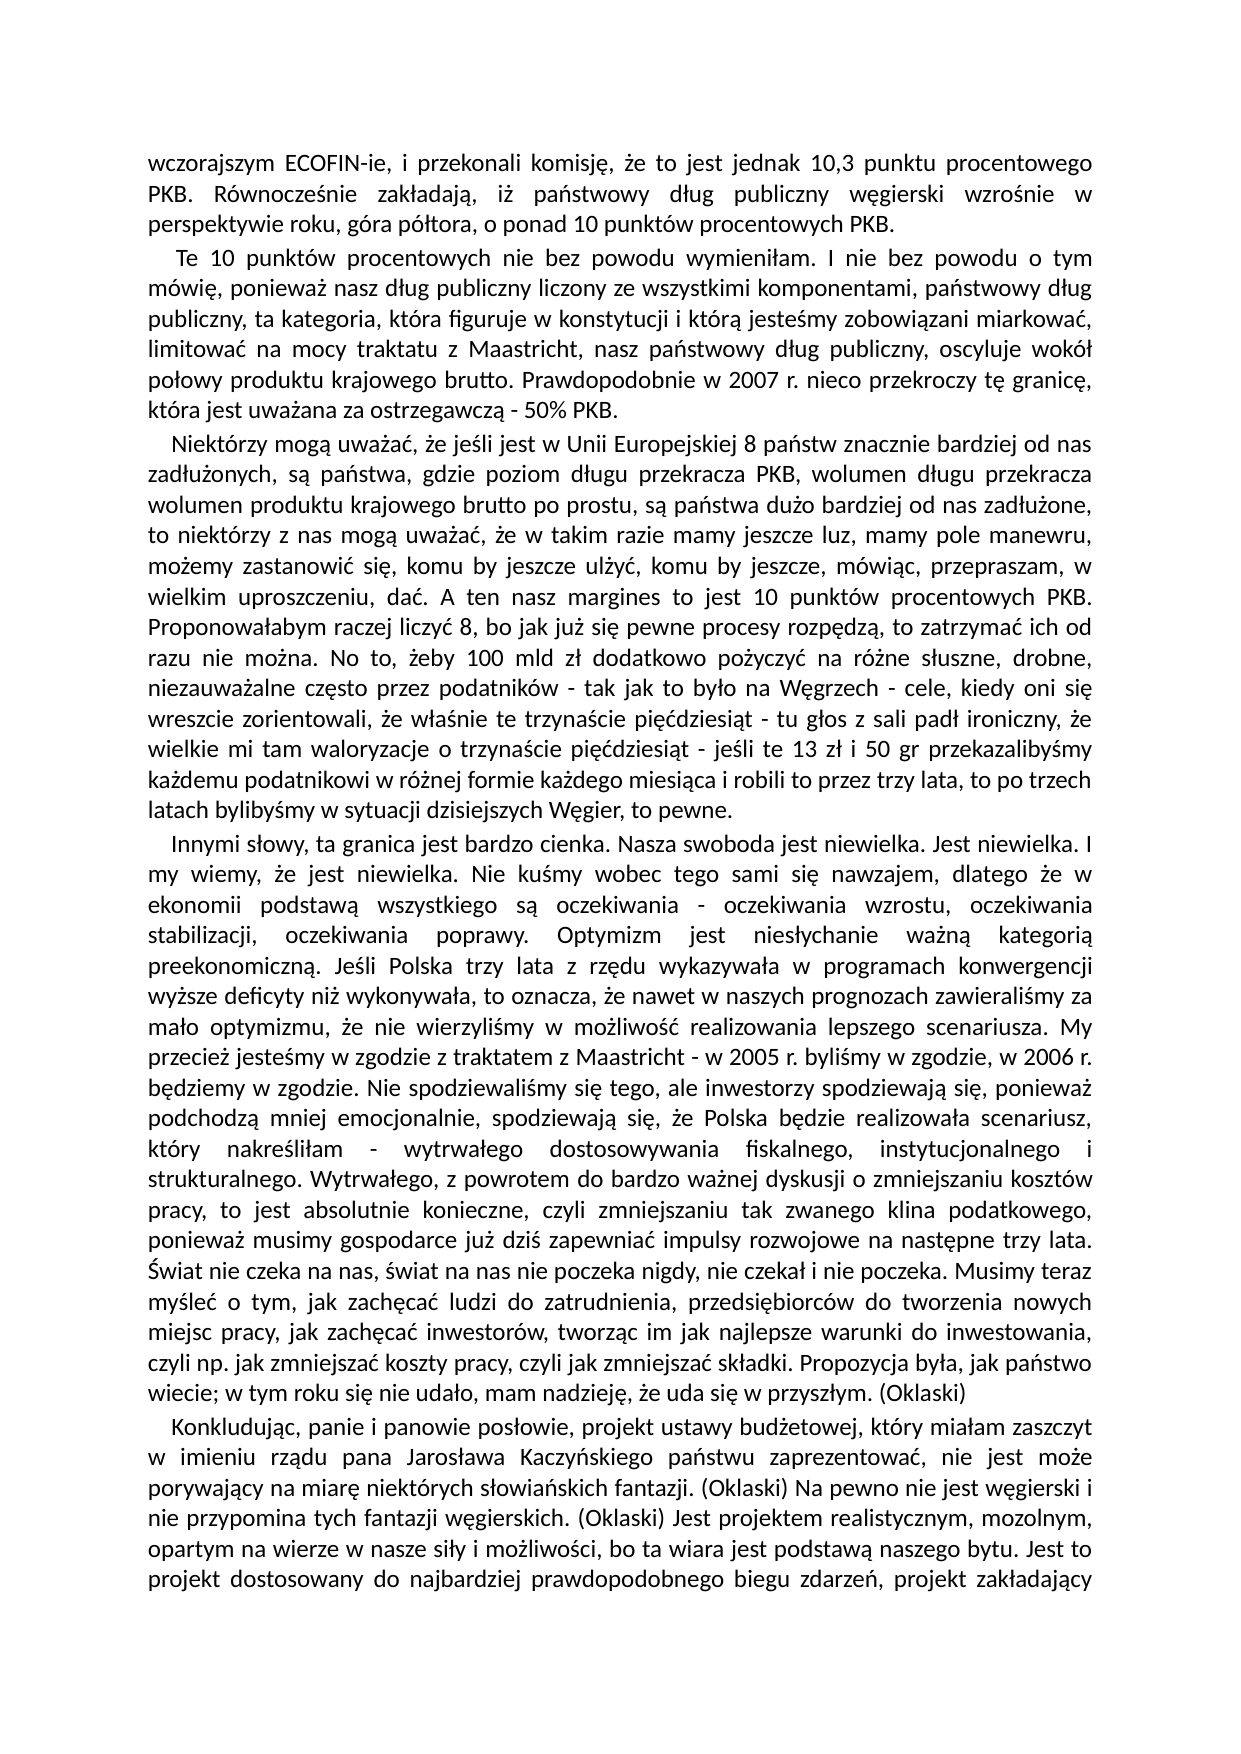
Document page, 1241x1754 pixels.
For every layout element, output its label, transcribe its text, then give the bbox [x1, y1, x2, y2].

text Te 10 punktów procentowych nie bez powodu wymieniłam. I nie bez powodu o tym mówię, ponieważ nasz dług publiczny liczony ze wszystkimi komponentami, państwowy dług publiczny, ta kategoria, która figuruje w konstytucji i którą jesteśmy zobowiązani miarkować, limitować na mocy traktatu z Maastricht, nasz państwowy dług publiczny, oscyluje wokół połowy produktu krajowego brutto. Prawdopodobnie w 2007 r. nieco przekroczy tę granicę, która jest uważana za ostrzegawczą - 50% PKB. [148, 242, 1093, 425]
text wczorajszym ECOFIN-ie, i przekonali komisję, że to jest jednak 10,3 punktu procentowego PKB. Równocześnie zakładają, iż państwowy dług publiczny węgierski wzrośnie w perspektywie roku, góra półtora, o ponad 10 punktów procentowych PKB. [148, 148, 1093, 239]
text Innymi słowy, ta granica jest bardzo cienka. Nasza swoboda jest niewielka. Jest niewielka. I my wiemy, że jest niewielka. Nie kuśmy wobec tego sami się nawzajem, dlatego że w ekonomii podstawą wszystkiego są oczekiwania - oczekiwania wzrostu, oczekiwania stabilizacji, oczekiwania poprawy. Optymizm jest niesłychanie ważną kategorią preekonomiczną. Jeśli Polska trzy lata z rzędu wykazywała w programach konwergencji wyższe deficyty niż wykonywała, to oznacza, że nawet w naszych prognozach zawieraliśmy za mało optymizmu, że nie wierzyliśmy w możliwość realizowania lepszego scenariusza. My przecież jesteśmy w zgodzie z traktatem z Maastricht - w 2005 r. byliśmy w zgodzie, w 2006 r. będziemy w zgodzie. Nie spodziewaliśmy się tego, ale inwestorzy spodziewają się, ponieważ podchodzą mniej emocjonalnie, spodziewają się, że Polska będzie realizowała scenariusz, który nakreśliłam - wytrwałego dostosowywania fiskalnego, instytucjonalnego i strukturalnego. Wytrwałego, z powrotem do bardzo ważnej dyskusji o zmniejszaniu kosztów pracy, to jest absolutnie konieczne, czyli zmniejszaniu tak zwanego klina podatkowego, ponieważ musimy gospodarce już dziś zapewniać impulsy rozwojowe na następne trzy lata. Świat nie czeka na nas, świat na nas nie poczeka nigdy, nie czekał i nie poczeka. Musimy teraz myśleć o tym, jak zachęcać ludzi do zatrudnienia, przedsiębiorców do tworzenia nowych miejsc pracy, jak zachęcać inwestorów, tworząc im jak najlepsze warunki do inwestowania, czyli np. jak zmniejszać koszty pracy, czyli jak zmniejszać składki. Propozycja była, jak państwo wiecie; w tym roku się nie udało, mam nadzieję, że uda się w przyszłym. (Oklaski) [148, 828, 1093, 1408]
text Konkludując, panie i panowie posłowie, projekt ustawy budżetowej, który miałam zaszczyt w imieniu rządu pana Jarosława Kaczyńskiego państwu zaprezentować, nie jest może porywający na miarę niektórych słowiańskich fantazji. (Oklaski) Na pewno nie jest węgierski i nie przypomina tych fantazji węgierskich. (Oklaski) Jest projektem realistycznym, mozolnym, opartym na wierze w nasze siły i możliwości, bo ta wiara jest podstawą naszego bytu. Jest to projekt dostosowany do najbardziej prawdopodobnego biegu zdarzeń, projekt zakładający [148, 1411, 1093, 1594]
text Niektórzy mogą uważać, że jeśli jest w Unii Europejskiej 8 państw znacznie bardziej od nas zadłużonych, są państwa, gdzie poziom długu przekracza PKB, wolumen długu przekracza wolumen produktu krajowego brutto po prostu, są państwa dużo bardziej od nas zadłużone, to niektórzy z nas mogą uważać, że w takim razie mamy jeszcze luz, mamy pole manewru, możemy zastanowić się, komu by jeszcze ulżyć, komu by jeszcze, mówiąc, przepraszam, w wielkim uproszczeniu, dać. A ten nasz margines to jest 10 punktów procentowych PKB. Proponowałabym raczej liczyć 8, bo jak już się pewne procesy rozpędzą, to zatrzymać ich od razu nie można. No to, żeby 100 mld zł dodatkowo pożyczyć na różne słuszne, drobne, niezauważalne często przez podatników - tak jak to było na Węgrzech - cele, kiedy oni się wreszcie zorientowali, że właśnie te trzynaście pięćdziesiąt - tu głos z sali padł ironiczny, że wielkie mi tam waloryzacje o trzynaście pięćdziesiąt - jeśli te 13 zł i 50 gr przekazalibyśmy każdemu podatnikowi w różnej formie każdego miesiąca i robili to przez trzy lata, to po trzech latach bylibyśmy w sytuacji dzisiejszych Węgier, to pewne. [148, 428, 1093, 825]
